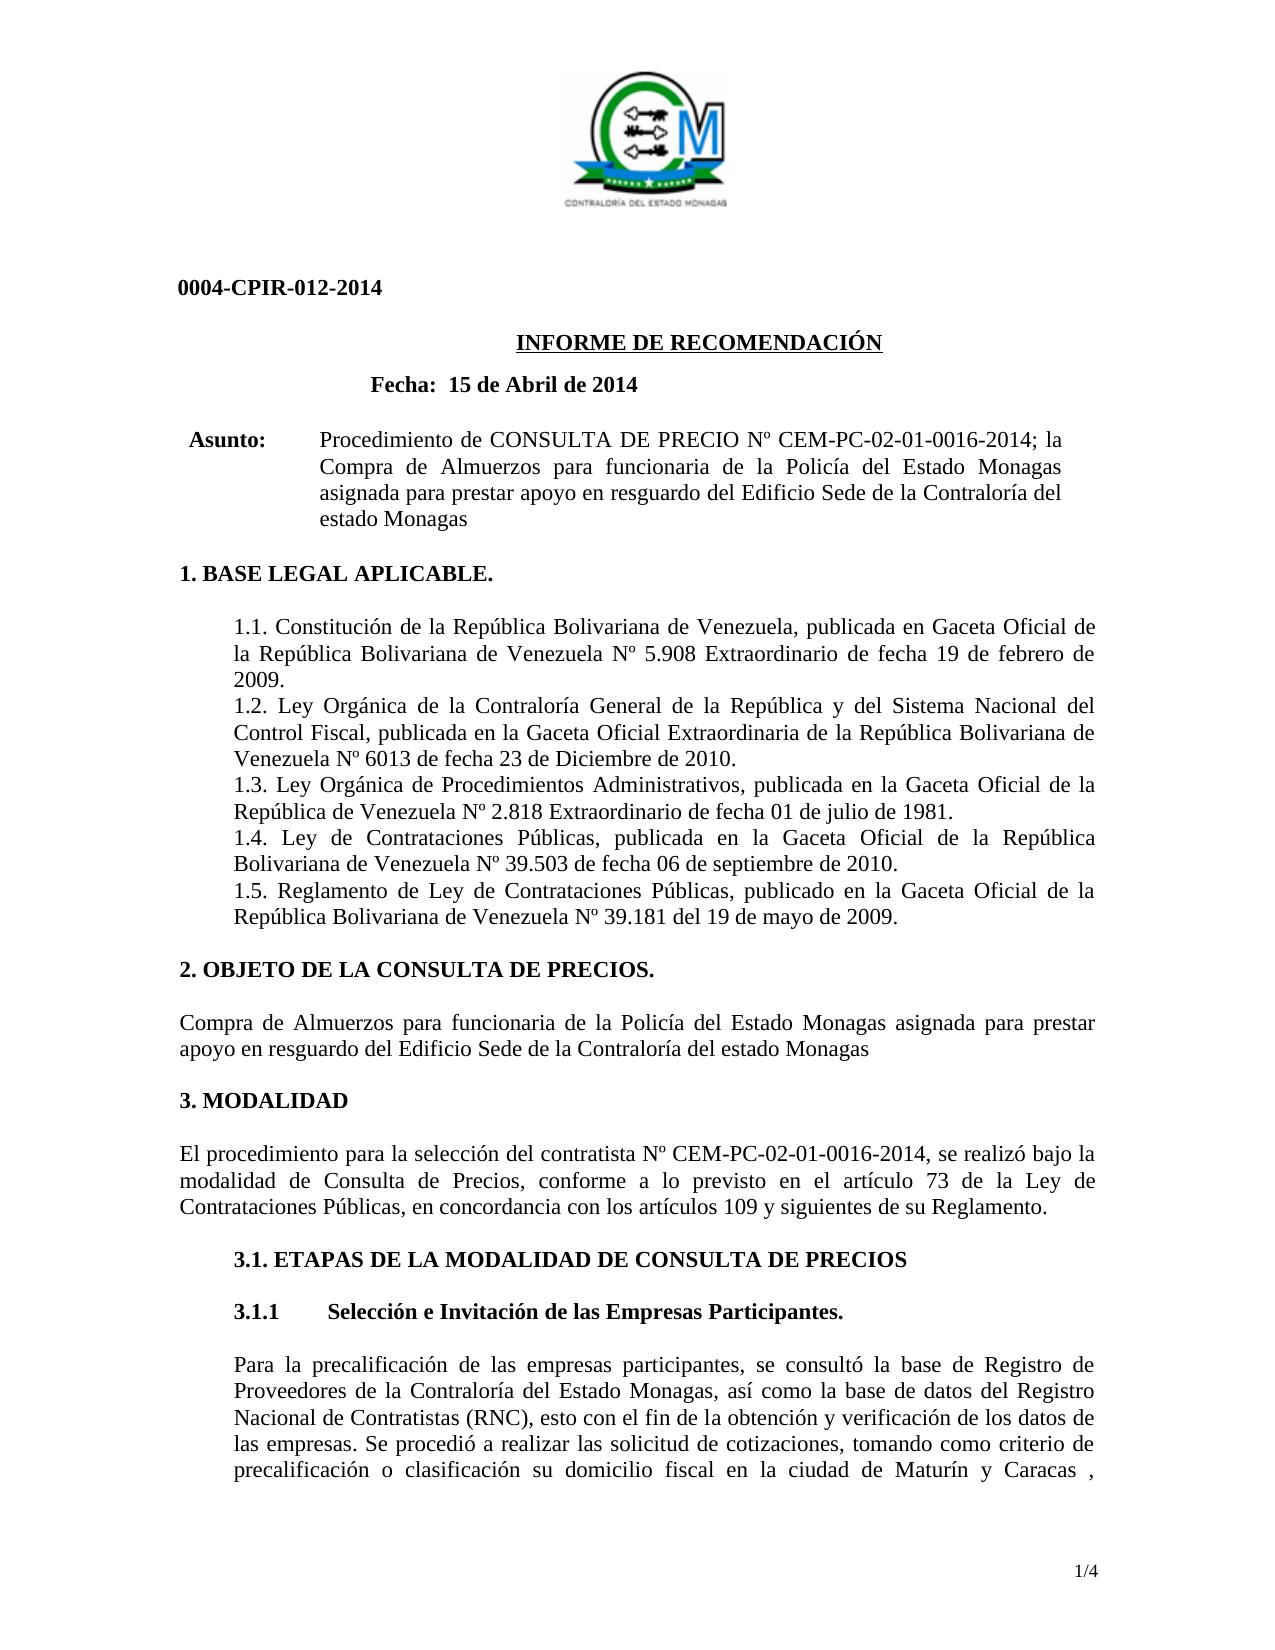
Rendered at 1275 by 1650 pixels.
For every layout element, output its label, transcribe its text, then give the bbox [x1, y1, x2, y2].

text 1.4. Ley de Contrataciones Públicas, publicada en la Gaceta Oficial de la República Bolivariana de Venezuela Nº 39.503 de fecha 06 de septiembre de 2010. [233, 824, 1095, 877]
text Compra de Almuerzos para funcionaria de la Policía del Estado Monagas asignada para prestar apoyo en resguardo del Edificio Sede de la Contraloría del estado Monagas [179, 1008, 1098, 1061]
text 1. BASE LEGAL APLICABLE. [179, 561, 1096, 587]
picture [562, 69, 730, 210]
table_cell Fecha: 15 de Abril de 2014 [359, 371, 1039, 398]
text 3.1. ETAPAS DE LA MODALIDAD DE CONSULTA DE PRECIOS [233, 1246, 1096, 1272]
text 1.5. Reglamento de Ley de Contrataciones Públicas, publicado en la Gaceta Oficial de la República Bolivariana de Venezuela Nº 39.181 del 19 de mayo de 2009. [233, 877, 1095, 929]
text 3. MODALIDAD [179, 1088, 1096, 1114]
text 2. OBJETO DE LA CONSULTA DE PRECIOS. [179, 956, 1096, 982]
text 1.3. Ley Orgánica de Procedimientos Administrativos, publicada en la Gaceta Oficial de la República de Venezuela Nº 2.818 Extraordinario de fecha 01 de julio de 1981. [233, 771, 1095, 824]
table_header Asunto: [177, 426, 308, 532]
text 1.2. Ley Orgánica de la Contraloría General de la República y del Sistema Nacional del Control Fiscal, publicada en la Gaceta Oficial Extraordinaria de la República Bolivariana de Venezuela Nº 6013 de fecha 23 de Diciembre de 2010. [233, 692, 1095, 771]
text El procedimiento para la selección del contratista Nº CEM-PC-02-01-0016-2014, se realizó bajo la modalidad de Consulta de Precios, conforme a lo previsto en el artículo 73 de la Ley de Contrataciones Públicas, en concordancia con los artículos 109 y siguientes de su Reglamento. [179, 1140, 1096, 1219]
text 1.1. Constitución de la República Bolivariana de Venezuela, publicada en Gaceta Oficial de la República Bolivariana de Venezuela Nº 5.908 Extraordinario de fecha 19 de febrero de 2009. [233, 613, 1095, 692]
text 0004-CPIR-012-2014 [177, 274, 1098, 301]
table_header INFORME DE RECOMENDACIÓN [359, 313, 1039, 371]
list Selección e Invitación de las Empresas Participantes. [233, 1298, 1096, 1325]
text Para la precalificación de las empresas participantes, se consultó la base de Registro de Proveedores de la Contraloría del Estado Monagas, así como la base de datos del Registro Nacional de Contratistas (RNC), esto con el fin de la obtención y verificación de los datos de las empresas. Se procedió a realizar las solicitud de cotizaciones, tomando como criterio de precalificación o clasificación su domicilio fiscal en la ciudad de Maturín y Caracas , [233, 1351, 1094, 1483]
table_header Procedimiento de CONSULTA DE PRECIO Nº CEM-PC-02-01-0016-2014; la Compra de Almuerzos para funcionaria de la Policía del Estado Monagas asignada para prestar apoyo en resguardo del Edificio Sede de la Contraloría del estado Monagas [308, 426, 1074, 532]
